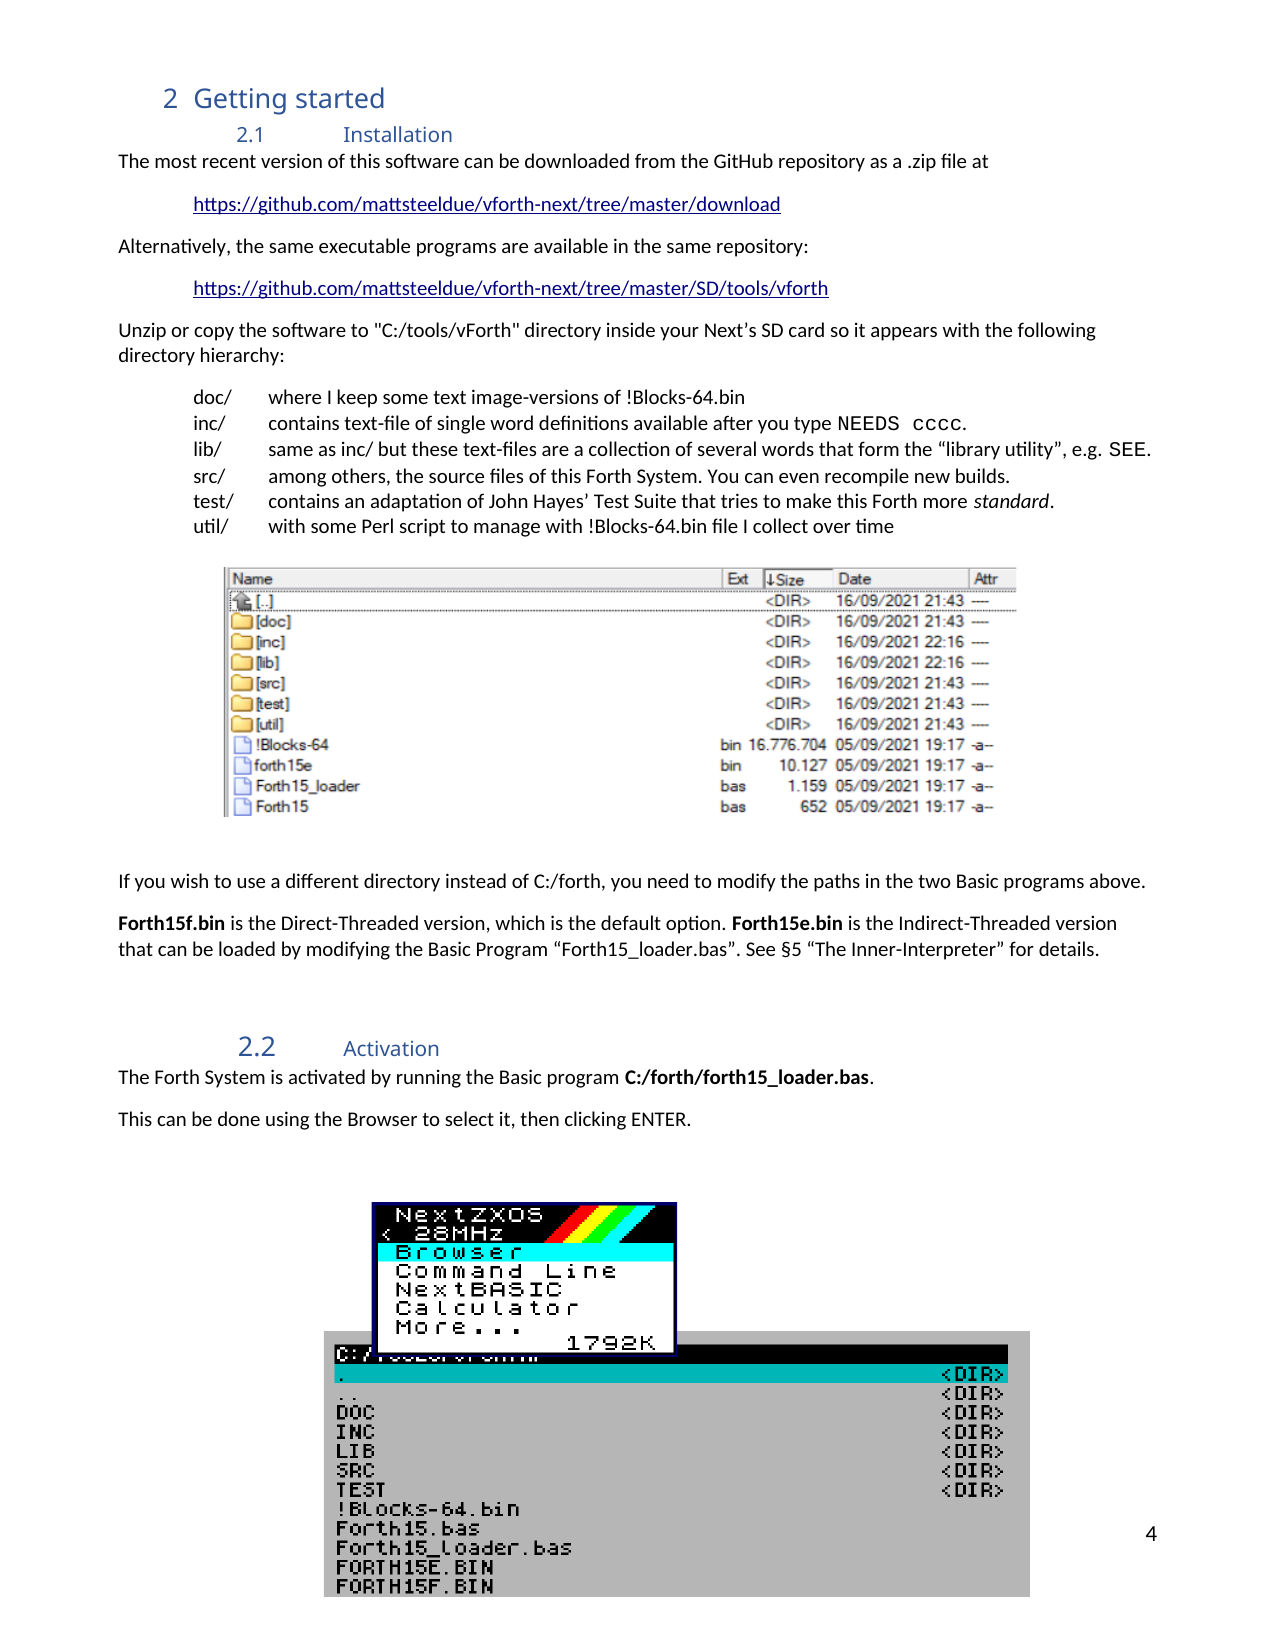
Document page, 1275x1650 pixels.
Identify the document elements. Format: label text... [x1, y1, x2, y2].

subtitle Getting started [156, 79, 1157, 116]
text The most recent version of this software can be downloaded from the GitHub repository as a .zip file at [118, 149, 1157, 174]
text If you wish to use a different directory instead of C:/forth, you need to modify the paths in the two Basic programs above. [118, 868, 1157, 894]
text The Forth System is activated by running the Basic program C:/forth/forth15_loader.bas. [118, 1064, 1157, 1089]
text https://github.com/mattsteeldue/vforth-next/tree/master/SD/tools/vforth [118, 275, 1157, 300]
subtitle Installation [231, 120, 1157, 149]
text Alternatively, the same executable programs are available in the same repository: [118, 233, 1157, 258]
list doc/ where I keep some text image-versions of !Blocks-64.bin inc/ contains text-file of single word definitions available after you type NEEDS cccc. lib/ same as inc/ but these text-files are a collection of several words that form the “library utility”, e.g. SEE. src/ among others, the source files of this Forth System. You can even recompile new builds. test/ contains an adaptation of John Hayes’ Test Suite that tries to make this Forth more standard. util/ with some Perl script to manage with !Blocks-64.bin file I collect over time [193, 384, 1157, 539]
text https://github.com/mattsteeldue/vforth-next/tree/master/download [118, 191, 1157, 216]
subtitle Activation [231, 1027, 1157, 1064]
text Forth15f.bin is the Direct-Threaded version, which is the default option. Forth15e.bin is the Indirect-Threaded version that can be loaded by modifying the Basic Program “Forth15_loader.bas”. See §5 “The Inner-Interpreter” for details. [118, 911, 1157, 961]
text Unzip or copy the software to "C:/tools/vForth" directory inside your Next’s SD card so it appears with the following directory hierarchy: [118, 317, 1157, 368]
text This can be done using the Browser to select it, then clicking ENTER. [118, 1106, 1157, 1131]
